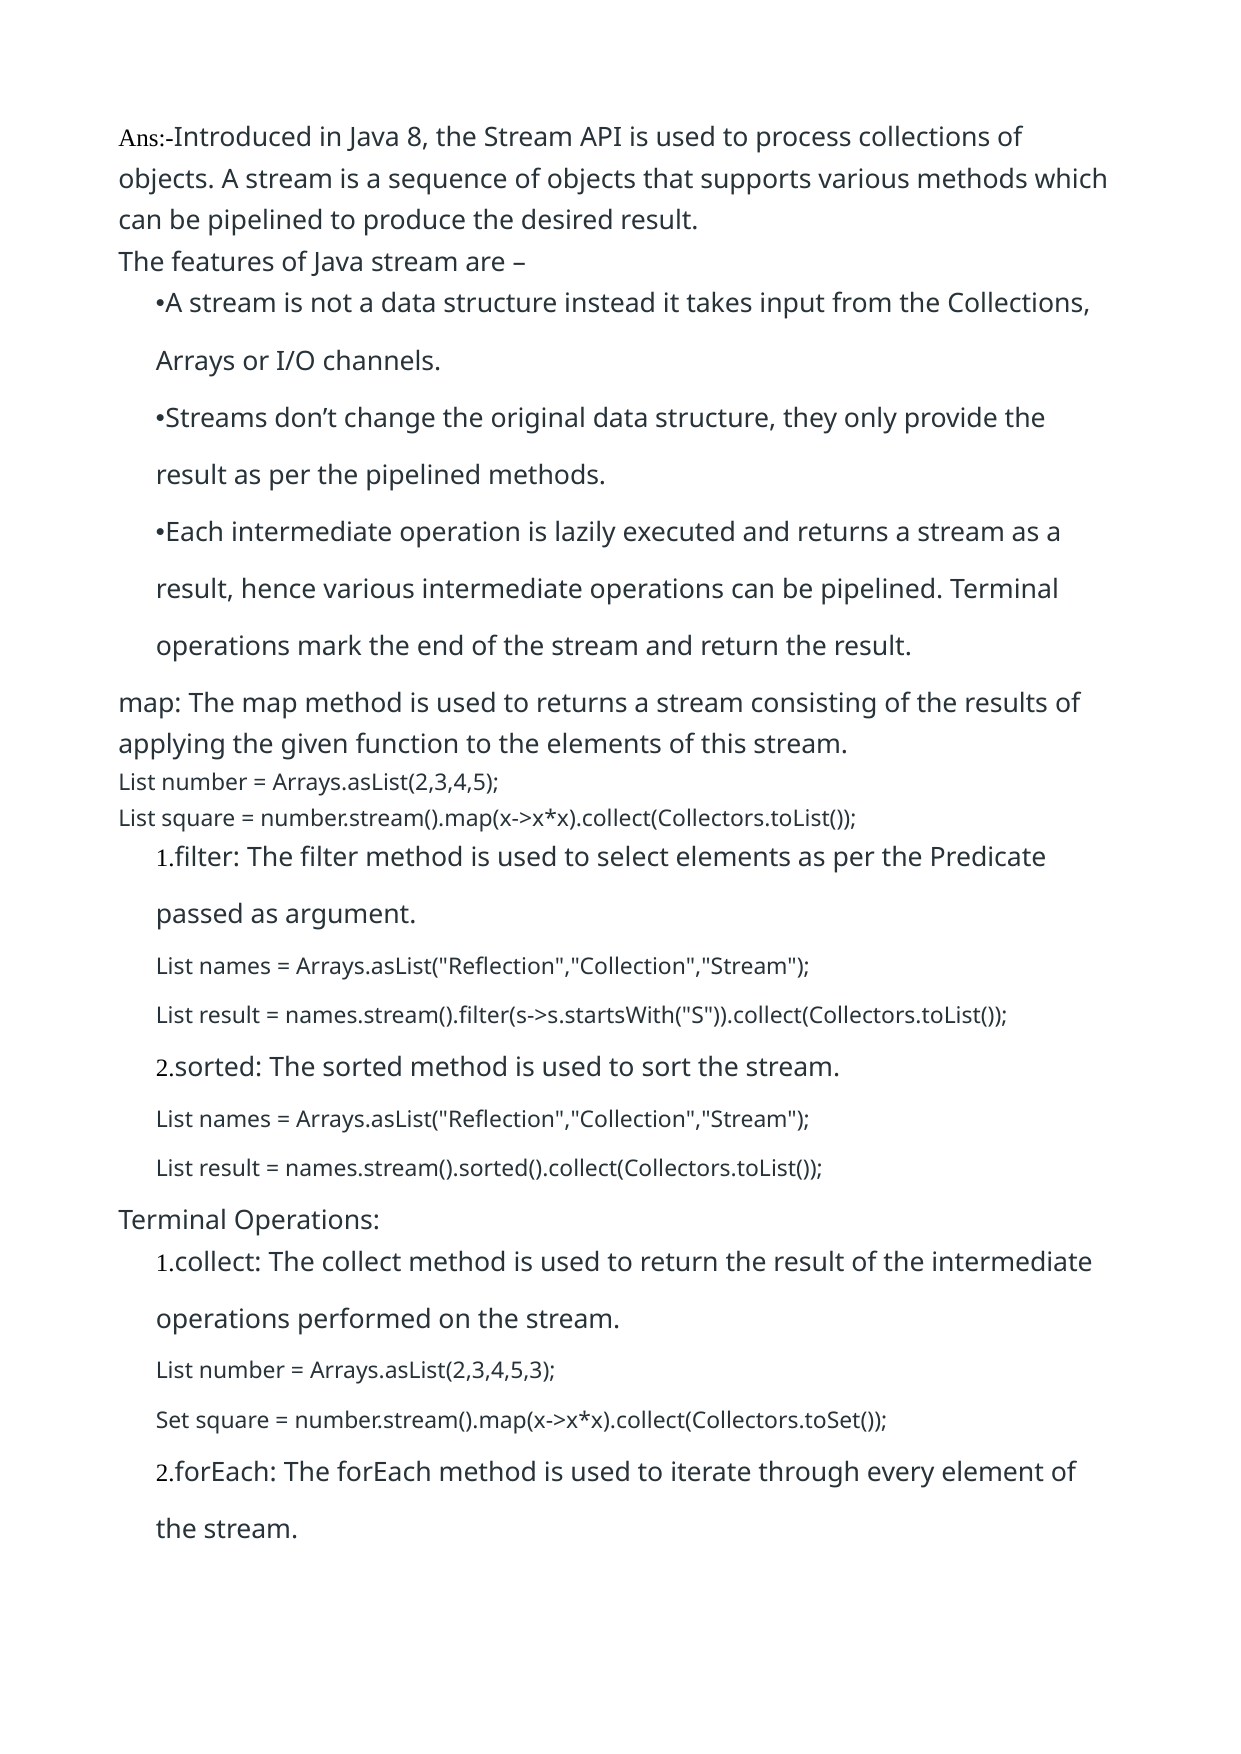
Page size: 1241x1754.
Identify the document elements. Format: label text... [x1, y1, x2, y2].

list Streams don’t change the original data structure, they only provide the result as per the pipelined methods. [156, 398, 1122, 492]
list forEach: The forEach method is used to iterate through every element of the stream. [156, 1453, 1122, 1546]
text Ans:-Introduced in Java 8, the Stream API is used to process collections of objects. A stream is a sequence of objects that supports various methods which can be pipelined to produce the desired result. [118, 118, 1122, 237]
text Terminal Operations: [118, 1201, 1122, 1237]
list filter: The filter method is used to select elements as per the Predicate passed as argument. List names = Arrays.asList("Reflection","Collection","Stream"); List result = names.stream().filter(s->s.startsWith("S")).collect(Collectors.toList()); [156, 838, 1122, 1030]
list A stream is not a data structure instead it takes input from the Collections, Arrays or I/O channels. [156, 284, 1122, 378]
text map: The map method is used to returns a stream consisting of the results of applying the given function to the elements of this stream. List number = Arrays.asList(2,3,4,5); List square = number.stream().map(x->x*x).collect(Collectors.toList()); [118, 684, 1122, 833]
text The features of Java stream are – [118, 243, 1122, 279]
list sorted: The sorted method is used to sort the stream. List names = Arrays.asList("Reflection","Collection","Stream"); List result = names.stream().sorted().collect(Collectors.toList()); [156, 1048, 1122, 1183]
list collect: The collect method is used to return the result of the intermediate operations performed on the stream. List number = Arrays.asList(2,3,4,5,3); Set square = number.stream().map(x->x*x).collect(Collectors.toSet()); [156, 1243, 1122, 1435]
list Each intermediate operation is lazily executed and returns a stream as a result, hence various intermediate operations can be pipelined. Terminal operations mark the end of the stream and return the result. [156, 513, 1122, 663]
